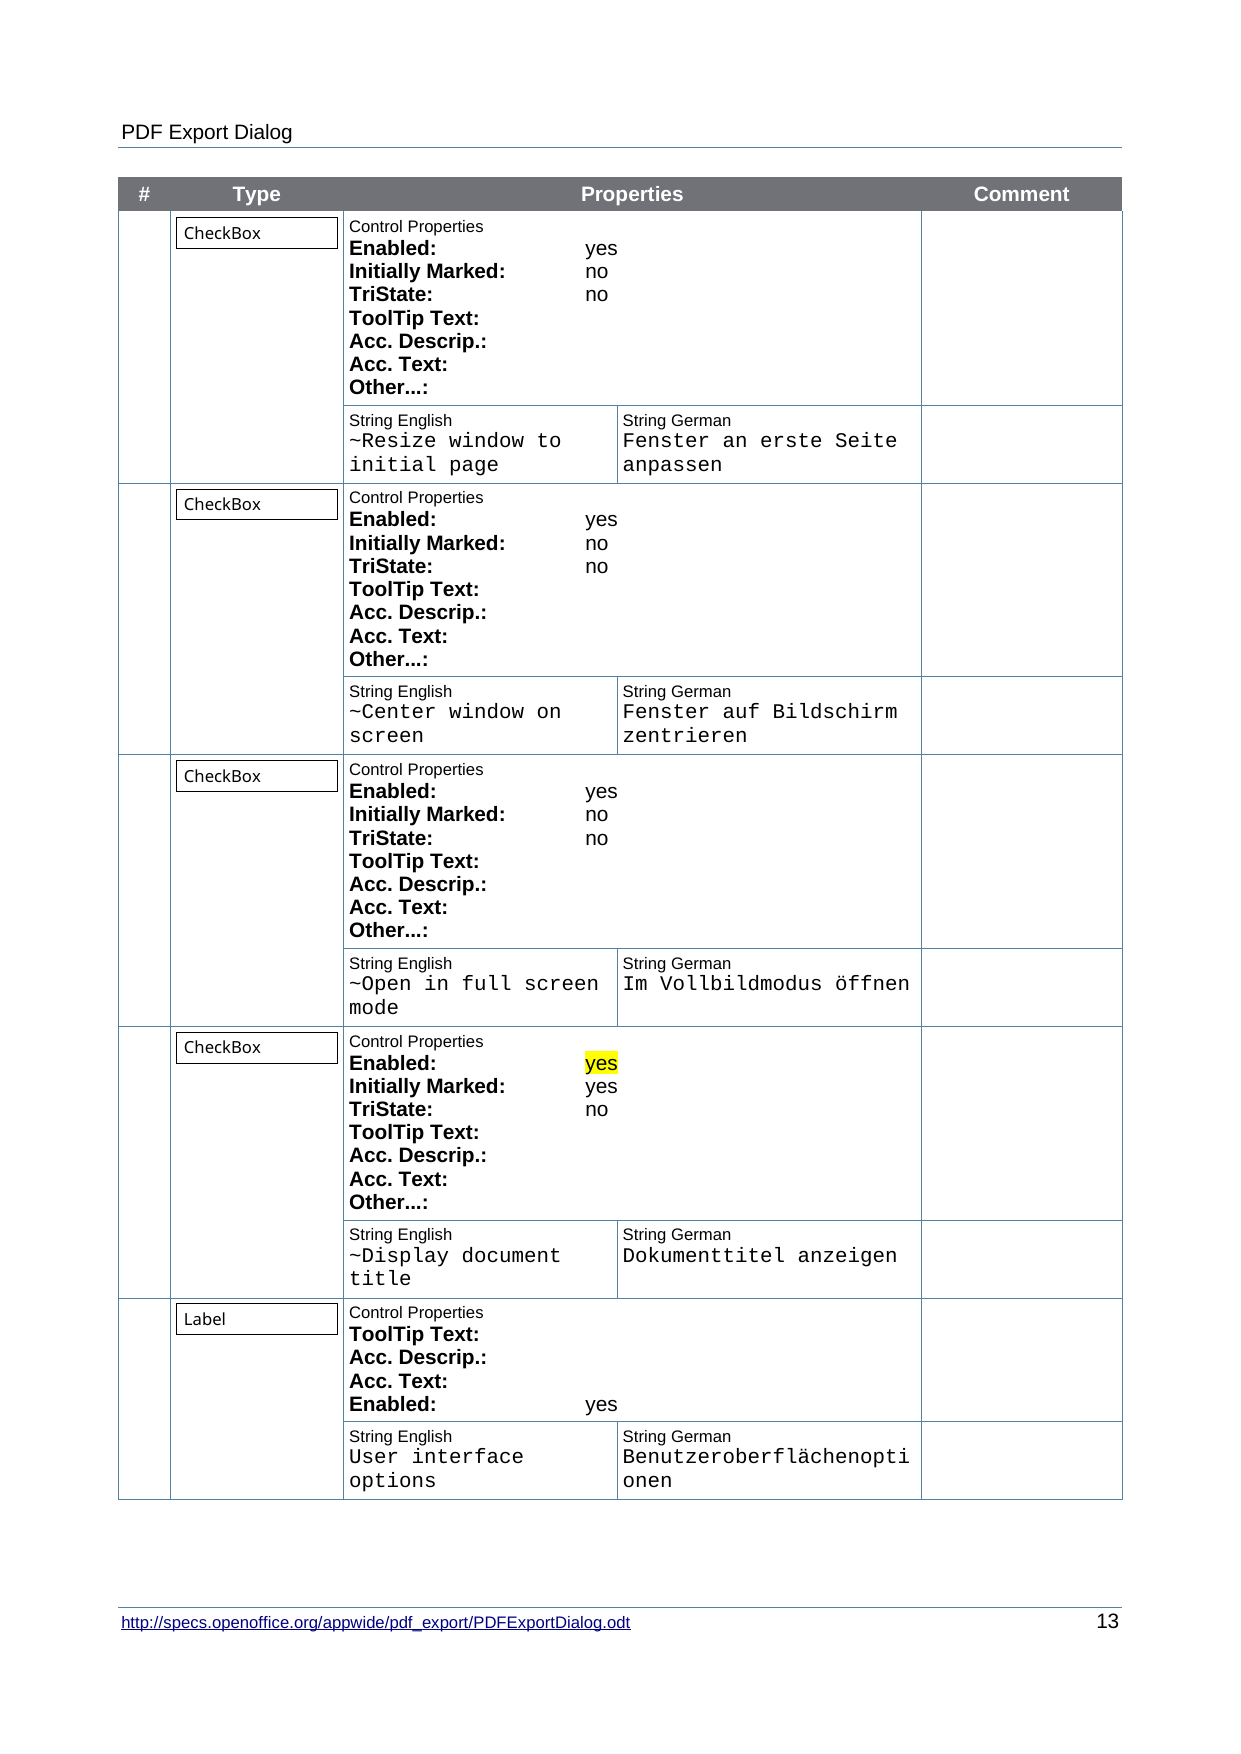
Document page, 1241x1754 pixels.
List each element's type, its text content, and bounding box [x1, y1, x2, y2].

table_cell <#> [119, 1027, 170, 1298]
table_header Control Properties ToolTip Text: <If needed Specify text here> Acc. Descrip.: <If needed specify text here> Acc. Text: <If needed specify text here> Enabled: yes [344, 1299, 921, 1421]
table_cell <#> [119, 755, 170, 1026]
table_cell [922, 1422, 1122, 1499]
table_cell String English ~Center window on screen [344, 677, 617, 754]
table_header # [118, 177, 170, 211]
table_cell [171, 1027, 343, 1298]
table_header [922, 1027, 1122, 1220]
table_cell [922, 1221, 1122, 1298]
table_cell String English User interface options [344, 1422, 617, 1499]
table_cell [922, 406, 1122, 483]
table_cell [171, 484, 343, 754]
table_cell [171, 211, 343, 483]
table_cell String German Fenster an erste Seite anpassen [618, 406, 921, 483]
table_cell [922, 677, 1122, 754]
table_cell String English ~Resize window to initial page [344, 406, 617, 483]
table_cell <#> [119, 1299, 170, 1499]
table_header Control Properties Enabled: yes Initially Marked: no TriState: no ToolTip Text: <If needed specify tip here> Acc. Descrip.: <If needed specify text here> Acc. Text: <If needed specify text here> Other...: <If needed specify here> [344, 211, 921, 405]
table_cell [171, 755, 343, 1026]
table_cell <#> [119, 211, 170, 483]
table_cell [171, 1299, 343, 1499]
table_header Control Properties Enabled: yes Initially Marked: yes TriState: no ToolTip Text: <If needed specify tip here> Acc. Descrip.: <If needed specify text here> Acc. Text: <If needed specify text here> Other...: <If needed specify here> [344, 1027, 921, 1220]
table_cell String German Im Vollbildmodus öffnen [618, 949, 921, 1026]
table_cell String English ~Display document title [344, 1221, 617, 1298]
table_header Properties [343, 177, 921, 211]
table_header [922, 1299, 1122, 1421]
table_cell String German Benutzeroberflächenoptionen [618, 1422, 921, 1499]
table_cell String English ~Open in full screen mode [344, 949, 617, 1026]
table_cell String German Dokumenttitel anzeigen [618, 1221, 921, 1298]
table_header Control Properties Enabled: yes Initially Marked: no TriState: no ToolTip Text: <If needed specify tip here> Acc. Descrip.: <If needed specify text here> Acc. Text: <If needed specify text here> Other...: <If needed specify here> [344, 484, 921, 676]
table_header [922, 211, 1122, 405]
table_cell <#> [119, 484, 170, 754]
table_header Type [170, 177, 343, 211]
table_header Comment [921, 177, 1122, 211]
table_header [922, 755, 1122, 948]
table_cell [922, 949, 1122, 1026]
table_header Control Properties Enabled: yes Initially Marked: no TriState: no ToolTip Text: <If needed specify tip here> Acc. Descrip.: <If needed specify text here> Acc. Text: <If needed specify text here> Other...: <If needed specify here> [344, 755, 921, 948]
table_cell String German Fenster auf Bildschirm zentrieren [618, 677, 921, 754]
table_header [922, 484, 1122, 676]
